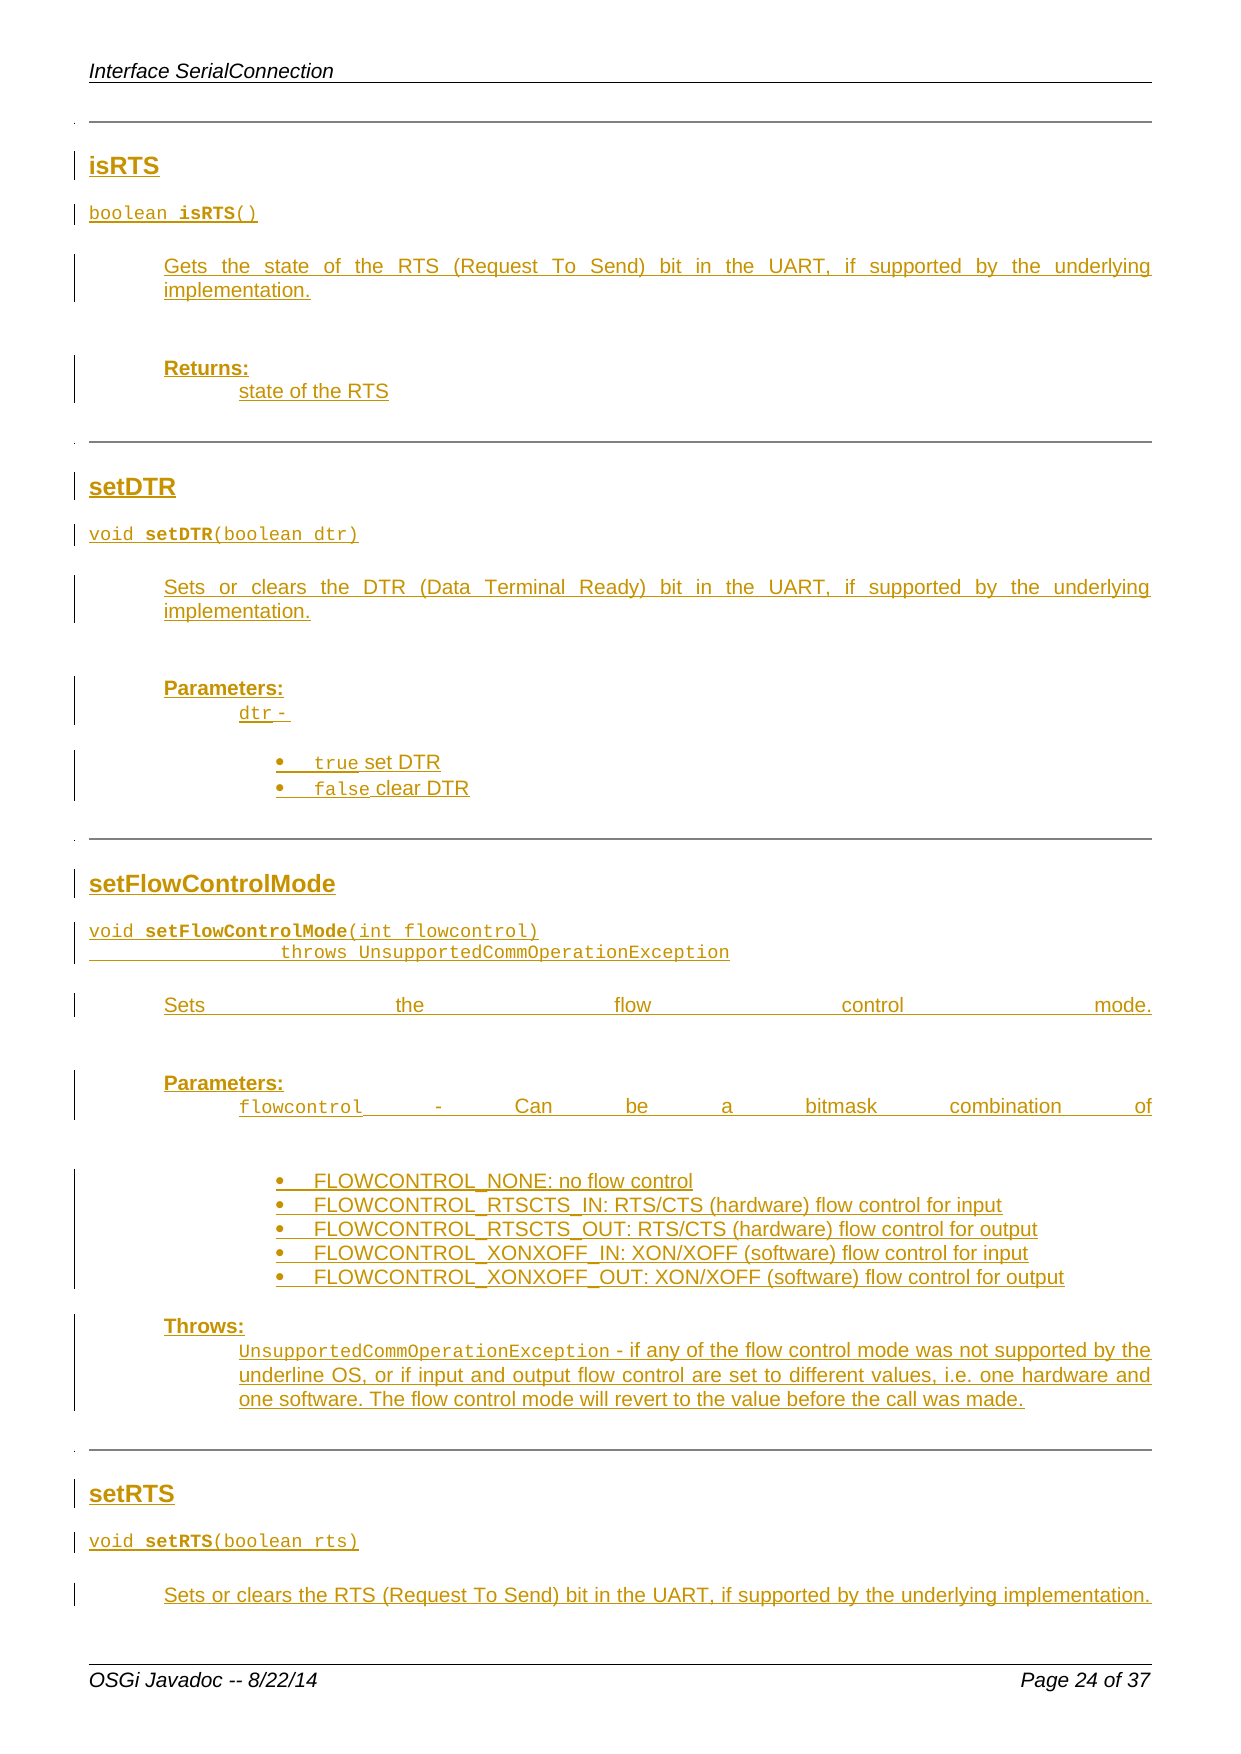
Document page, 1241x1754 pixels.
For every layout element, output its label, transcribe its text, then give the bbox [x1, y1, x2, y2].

text Parameters: [163, 1070, 1152, 1094]
text dtr - [238, 700, 1152, 725]
subtitle setRTS [88, 1479, 1152, 1508]
text [163, 1015, 1152, 1041]
text Throws: [163, 1314, 1152, 1338]
text [238, 1116, 1152, 1143]
list FLOWCONTROL_RTSCTS_IN: RTS/CTS (hardware) flow control for input [276, 1193, 1152, 1217]
text Returns: [163, 355, 1152, 379]
text state of the RTS [238, 379, 1152, 403]
text void setDTR(boolean dtr) [88, 524, 1152, 546]
text underline OS, or if input and output flow control are set to different values, i.e. one hardware and [238, 1360, 1152, 1384]
text void setRTS(boolean rts) [88, 1532, 1152, 1553]
text Sets or clears the DTR (Data Terminal Ready) bit in the UART, if supported by the underlying implementation. [163, 575, 1152, 647]
list true set DTR [276, 750, 1152, 775]
list FLOWCONTROL_XONXOFF_OUT: XON/XOFF (software) flow control for output [276, 1265, 1152, 1289]
text Parameters: [163, 676, 1152, 700]
text implementation. [163, 276, 1152, 326]
text Sets or clears the RTS (Request To Send) bit in the UART, if supported by the underlying implementation. [163, 1582, 1152, 1603]
list FLOWCONTROL_XONXOFF_IN: XON/XOFF (software) flow control for input [276, 1241, 1152, 1265]
text flowcontrol - Can be a bitmask combination of [238, 1094, 1152, 1116]
text void setFlowControlMode(int flowcontrol) throws UnsupportedCommOperationException [88, 922, 1152, 964]
text one software. The flow control mode will revert to the value before the call was made. [238, 1385, 1152, 1411]
text boolean isRTS() [88, 204, 1152, 225]
text [163, 1604, 1152, 1630]
subtitle setFlowControlMode [88, 869, 1152, 897]
text UnsupportedCommOperationException - if any of the flow control mode was not supported by the [238, 1338, 1152, 1359]
text Sets the flow control mode. [163, 993, 1152, 1014]
list FLOWCONTROL_NONE: no flow control [276, 1168, 1152, 1193]
text Gets the state of the RTS (Request To Send) bit in the UART, if supported by the underlying [163, 254, 1152, 275]
subtitle setDTR [88, 472, 1152, 500]
list false clear DTR [276, 775, 1152, 801]
subtitle isRTS [88, 151, 1152, 180]
list FLOWCONTROL_RTSCTS_OUT: RTS/CTS (hardware) flow control for output [276, 1217, 1152, 1241]
